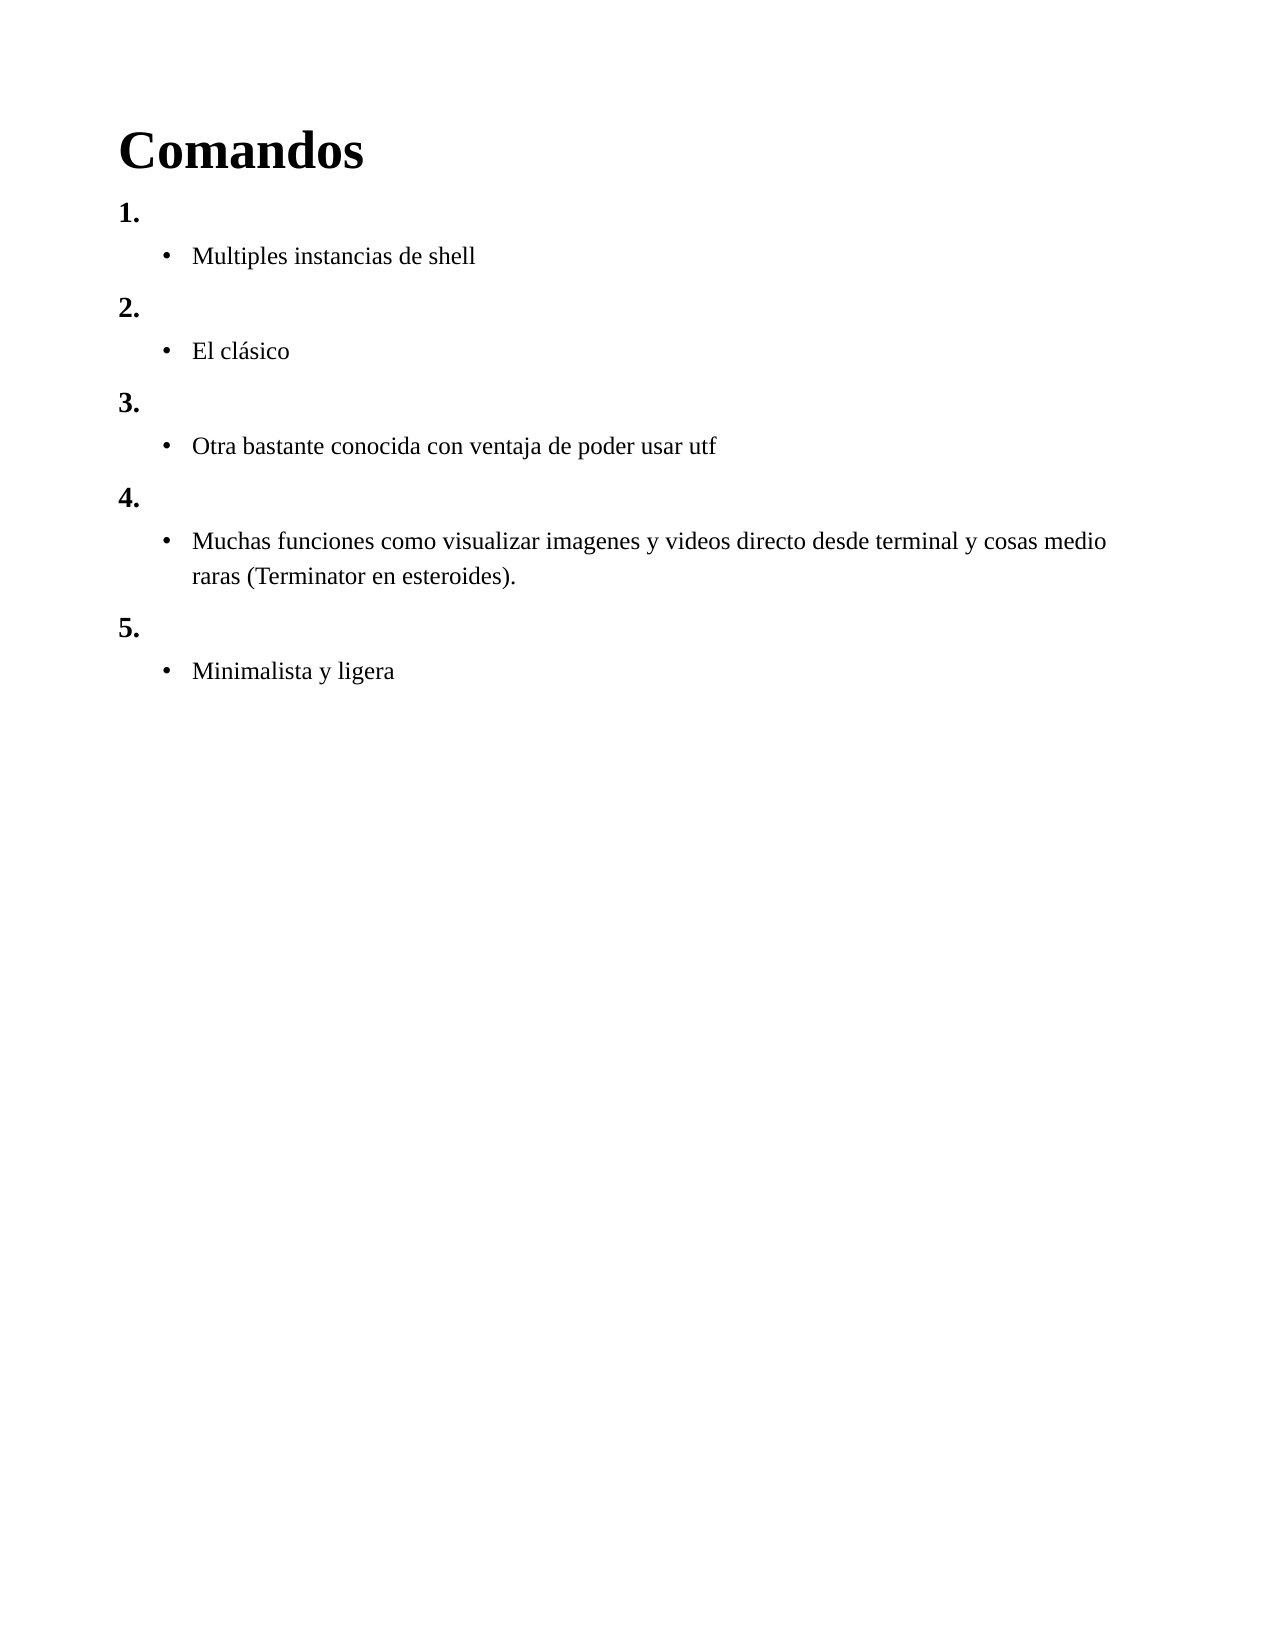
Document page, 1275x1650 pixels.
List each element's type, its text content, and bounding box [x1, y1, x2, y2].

subtitle 5. [118, 610, 1157, 643]
list Otra bastante conocida con ventaja de poder usar utf [162, 431, 1157, 460]
list Muchas funciones como visualizar imagenes y videos directo desde terminal y cosas medio raras (Terminator en esteroides). [162, 526, 1157, 589]
text Comandos [118, 118, 1157, 180]
subtitle 1. [118, 195, 1157, 228]
subtitle 3. [118, 385, 1157, 419]
subtitle 4. [118, 480, 1157, 514]
subtitle 2. [118, 290, 1157, 324]
list Minimalista y ligera [162, 656, 1157, 685]
list El clásico [162, 336, 1157, 365]
list Multiples instancias de shell [162, 241, 1157, 270]
